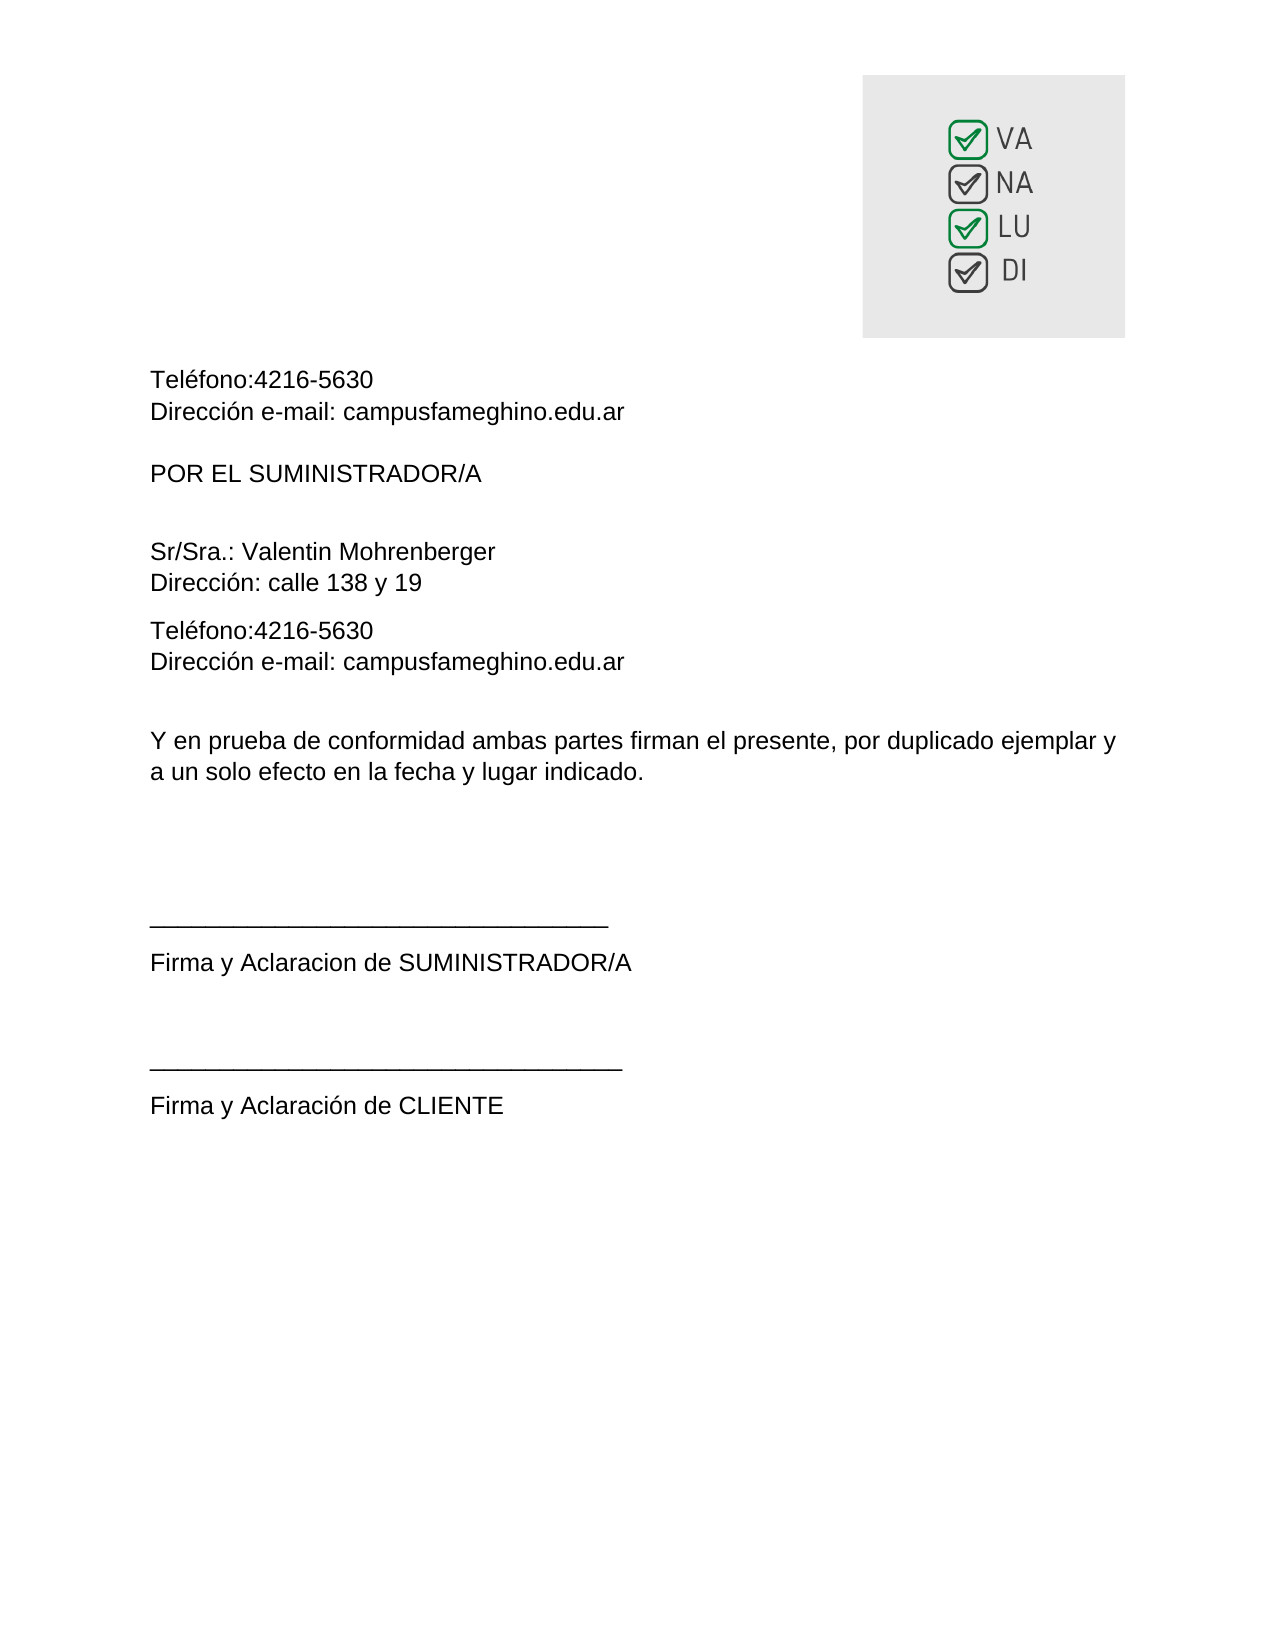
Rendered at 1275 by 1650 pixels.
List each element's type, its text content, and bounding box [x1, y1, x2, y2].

text _________________________________ [150, 900, 1125, 929]
text Firma y Aclaración de CLIENTE [150, 1091, 1125, 1120]
text Teléfono:4216-5630 Dirección e-mail: campusfameghino.edu.ar POR EL SUMINISTRADOR/A [150, 366, 1125, 487]
text Teléfono:4216-5630 Dirección e-mail: campusfameghino.edu.ar [150, 616, 1125, 676]
text Y en prueba de conformidad ambas partes firman el presente, por duplicado ejemplar y a un solo efecto en la fecha y lugar indicado. [150, 695, 1125, 786]
text Sr/Sra.: Valentin Mohrenberger Dirección: calle 138 y 19 [150, 506, 1125, 597]
text __________________________________ [150, 1043, 1125, 1072]
text Firma y Aclaracion de SUMINISTRADOR/A [150, 948, 1125, 977]
picture [862, 75, 1125, 338]
